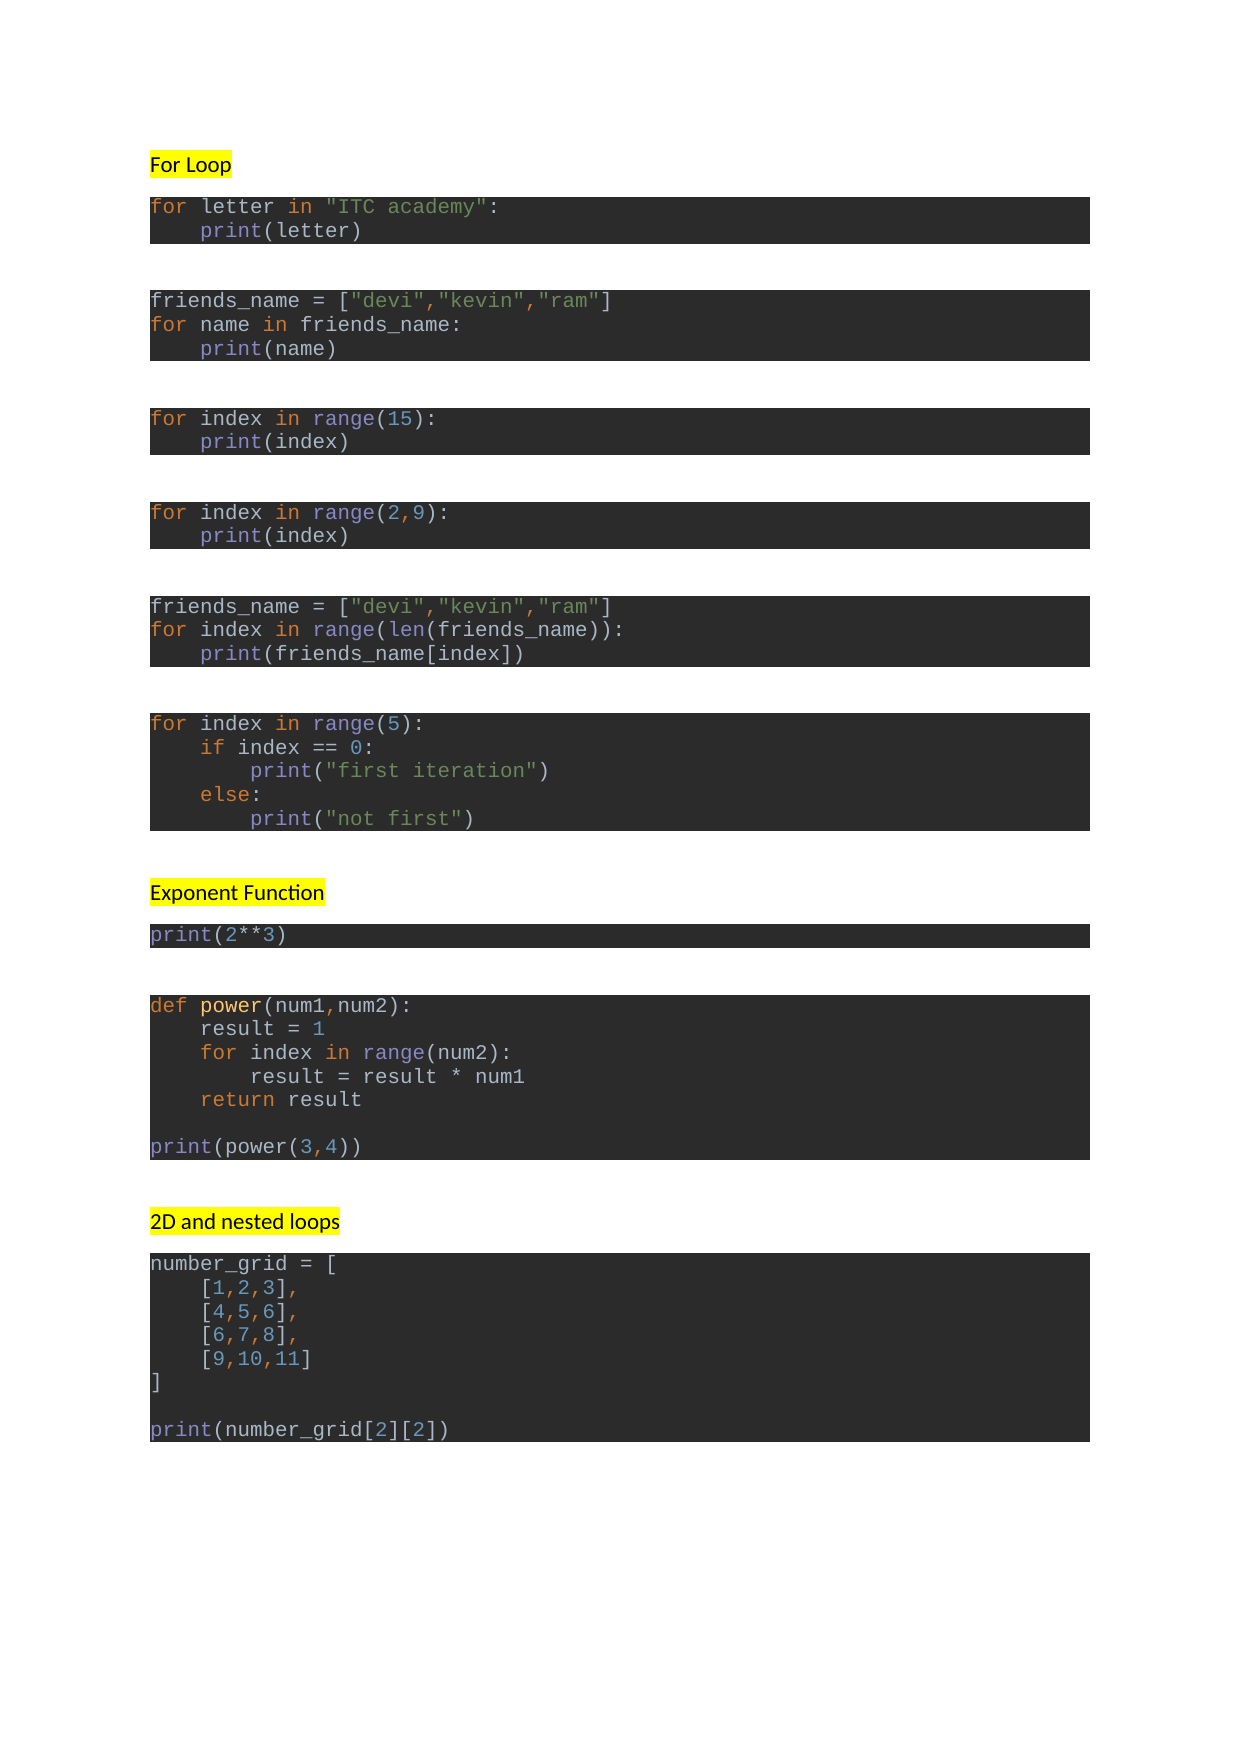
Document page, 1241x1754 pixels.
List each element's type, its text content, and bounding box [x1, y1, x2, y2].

text for letter in "ITC academy": print(letter) [150, 197, 1090, 244]
text number_grid = [ [1,2,3], [4,5,6], [6,7,8], [9,10,11] ] print(number_grid[2][2]) [150, 1253, 1090, 1442]
text friends_name = ["devi","kevin","ram"] for name in friends_name: print(name) [150, 290, 1090, 361]
text for index in range(15): print(index) [150, 408, 1090, 455]
text Exponent Function [150, 878, 1090, 906]
text def power(num1,num2): result = 1 for index in range(num2): result = result * num1 return result print(power(3,4)) [150, 995, 1090, 1160]
text print(2**3) [150, 924, 1090, 948]
text for index in range(2,9): print(index) [150, 502, 1090, 549]
text for index in range(5): if index == 0: print("first iteration") else: print("not first") [150, 713, 1090, 831]
text For Loop [150, 150, 1090, 178]
text friends_name = ["devi","kevin","ram"] for index in range(len(friends_name)): print(friends_name[index]) [150, 596, 1090, 667]
text 2D and nested loops [150, 1207, 1090, 1235]
